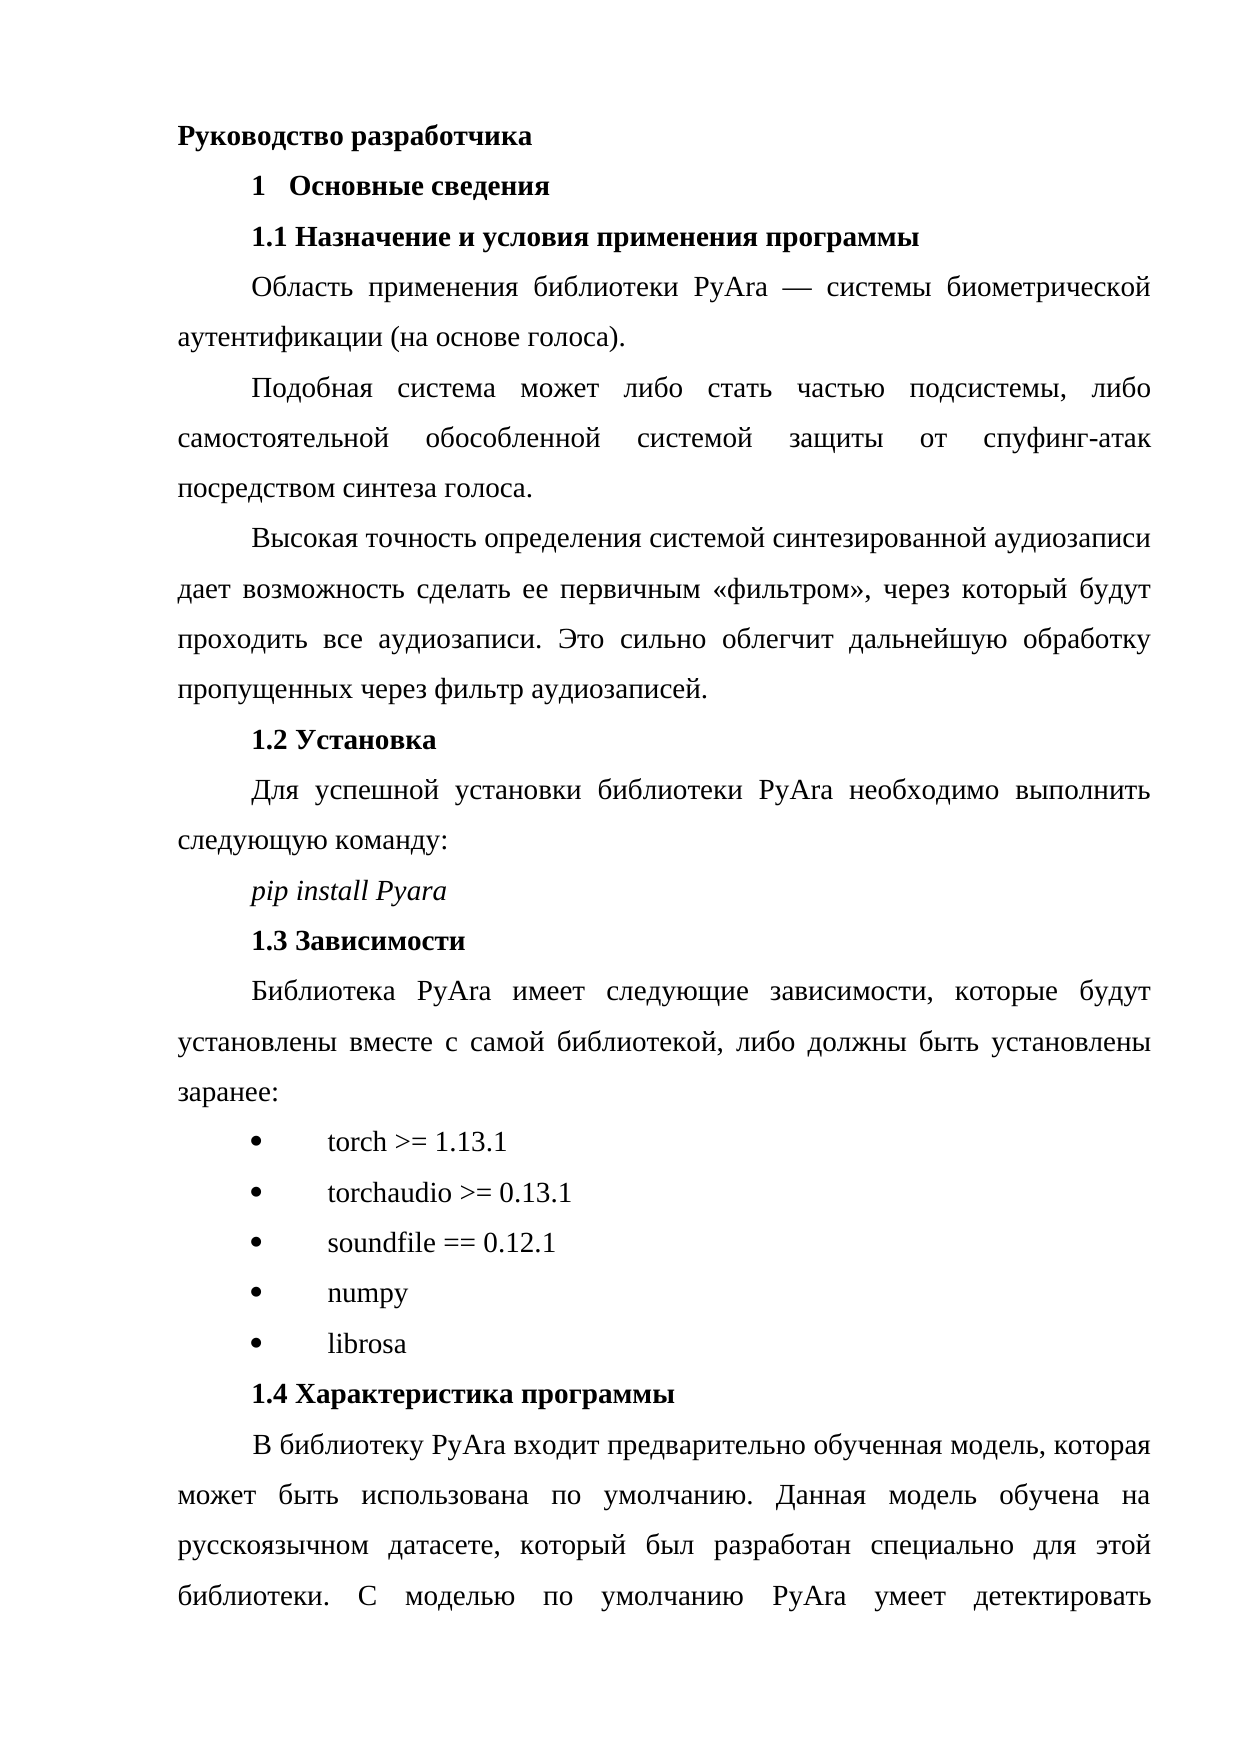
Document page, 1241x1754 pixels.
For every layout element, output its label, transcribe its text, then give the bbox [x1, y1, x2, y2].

list torch >= 1.13.1 [177, 1124, 1152, 1158]
subtitle 1.3 Зависимости [177, 923, 1152, 957]
text pip install Pyara [177, 873, 1152, 906]
list soundfile == 0.12.1 [177, 1225, 1152, 1259]
subtitle 1.4 Характеристика программы [177, 1376, 1152, 1410]
text В библиотеку PyAra входит предварительно обученная модель, которая может быть использована по умолчанию. Данная модель обучена на русскоязычном датасете, который был разработан специально для этой библиотеки. С моделью по умолчанию PyAra умеет детектировать [177, 1427, 1152, 1611]
text Библиотека PyAra имеет следующие зависимости, которые будут установлены вместе с самой библиотекой, либо должны быть установлены заранее: [177, 973, 1152, 1108]
text Область применения библиотеки PyAra — системы биометрической аутентификации (на основе голоса). [177, 269, 1152, 353]
text Высокая точность определения системой синтезированной аудиозаписи дает возможность сделать ее первичным «фильтром», через который будут проходить все аудиозаписи. Это сильно облегчит дальнейшую обработку пропущенных через фильтр аудиозаписей. [177, 521, 1152, 705]
subtitle Основные сведения [251, 168, 1152, 202]
subtitle 1.2 Установка [177, 722, 1152, 755]
text Для успешной установки библиотеки PyAra необходимо выполнить следующую команду: [177, 772, 1152, 856]
text Руководство разработчика [177, 118, 1152, 152]
list torchaudio >= 0.13.1 [177, 1175, 1152, 1208]
list librosa [177, 1326, 1152, 1360]
text Подобная система может либо стать частью подсистемы, либо самостоятельной обособленной системой защиты от спуфинг-атак посредством синтеза голоса. [177, 370, 1152, 504]
list numpy [177, 1276, 1152, 1309]
subtitle 1.1 Назначение и условия применения программы [177, 219, 1152, 252]
